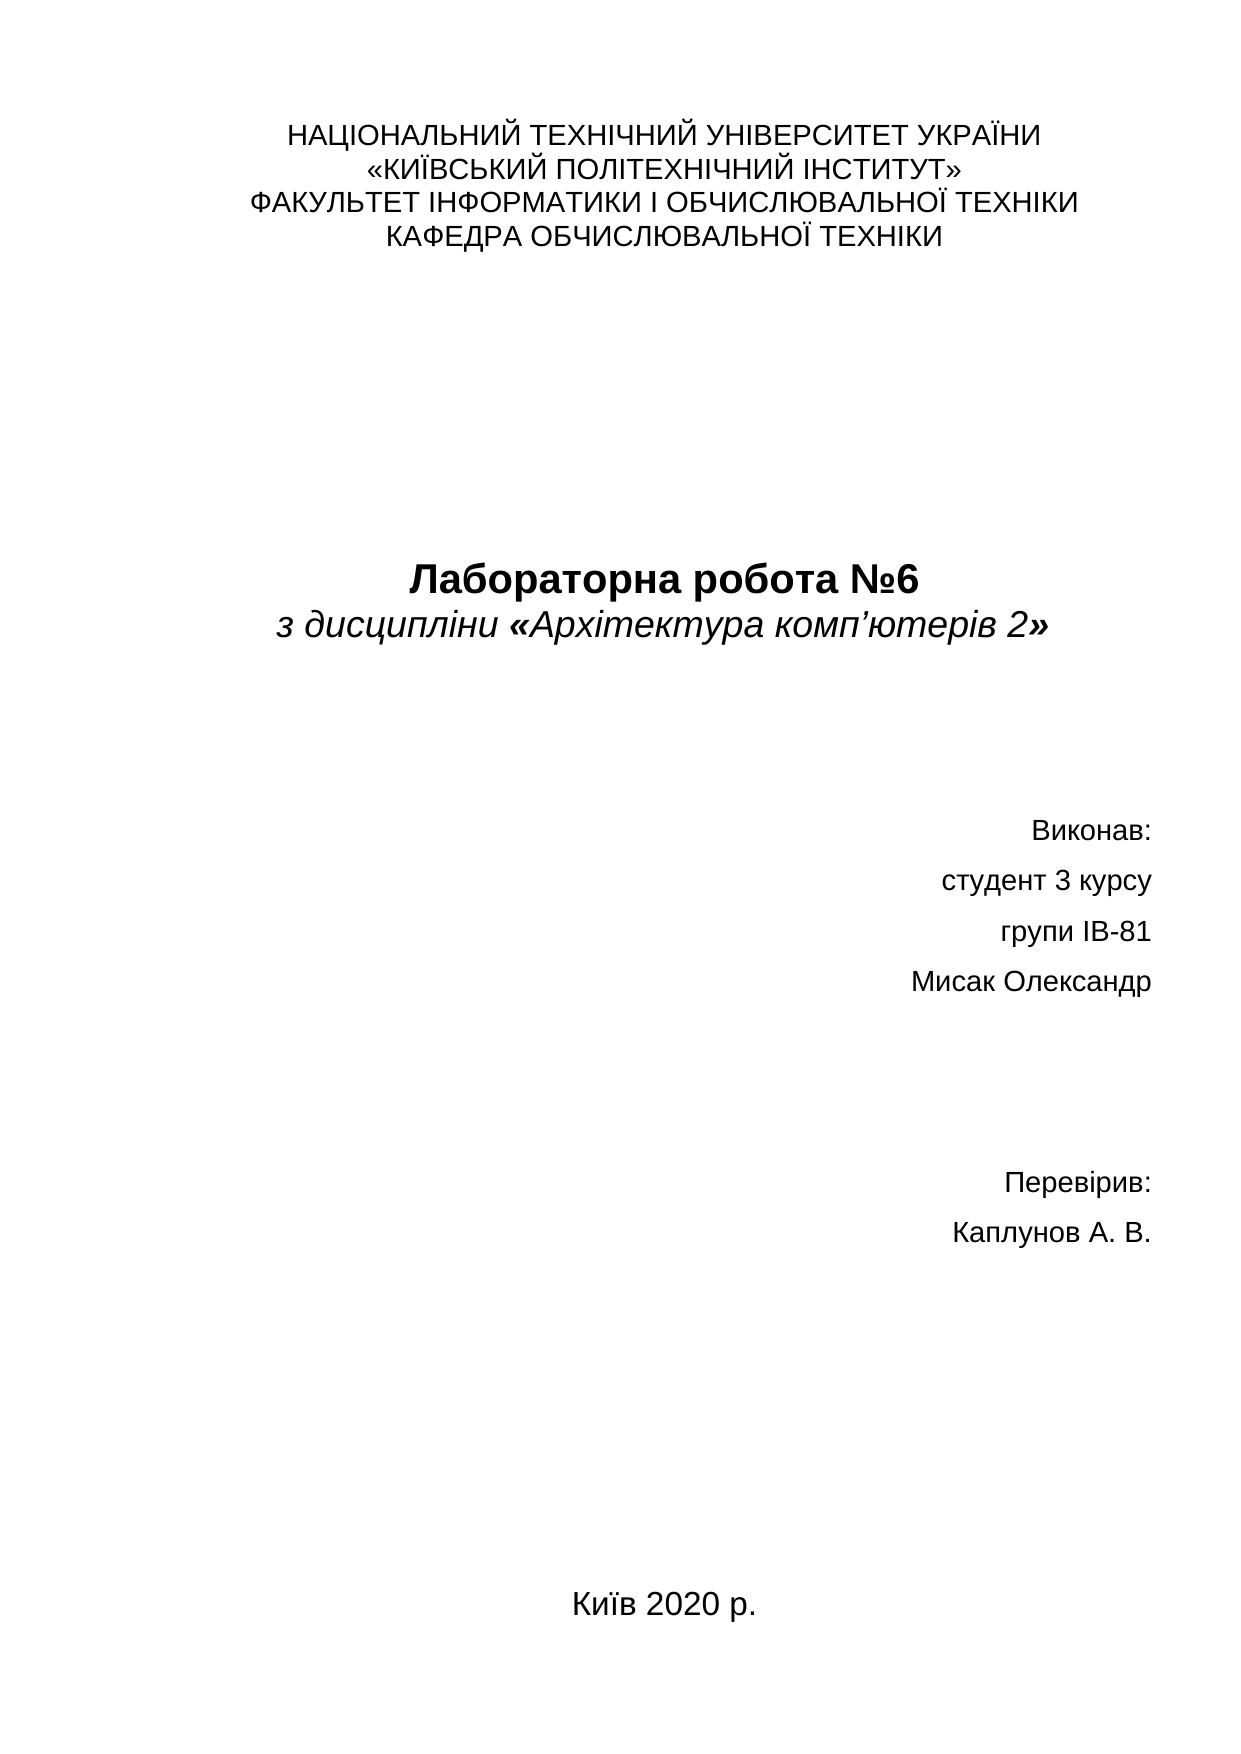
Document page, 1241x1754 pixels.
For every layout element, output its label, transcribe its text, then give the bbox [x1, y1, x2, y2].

text Каплунов А. В. [177, 1215, 1152, 1249]
text ФАКУЛЬТЕТ ІНФОРМАТИКИ І ОБЧИСЛЮВАЛЬНОЇ ТЕХНІКИ [177, 185, 1152, 219]
text Мисак Олександр [177, 964, 1152, 997]
text «КИЇВСЬКИЙ ПОЛІТЕХНІЧНИЙ ІНСТИТУТ» [177, 152, 1152, 185]
text КАФЕДРА ОБЧИСЛЮВАЛЬНОЇ ТЕХНІКИ [177, 219, 1152, 252]
text Київ 2020 р. [177, 1584, 1152, 1623]
text НАЦІОНАЛЬНИЙ ТЕХНІЧНИЙ УНІВЕРСИТЕТ УКРАЇНИ [177, 118, 1152, 152]
text групи ІВ-81 [177, 913, 1152, 947]
text студент 3 курсу [177, 863, 1152, 897]
text Лабораторна робота №6 [177, 554, 1152, 602]
text з дисципліни «Архітектура комп’ютерів 2» [177, 602, 1152, 645]
text Виконав: [177, 813, 1152, 846]
text Перевірив: [177, 1165, 1152, 1199]
